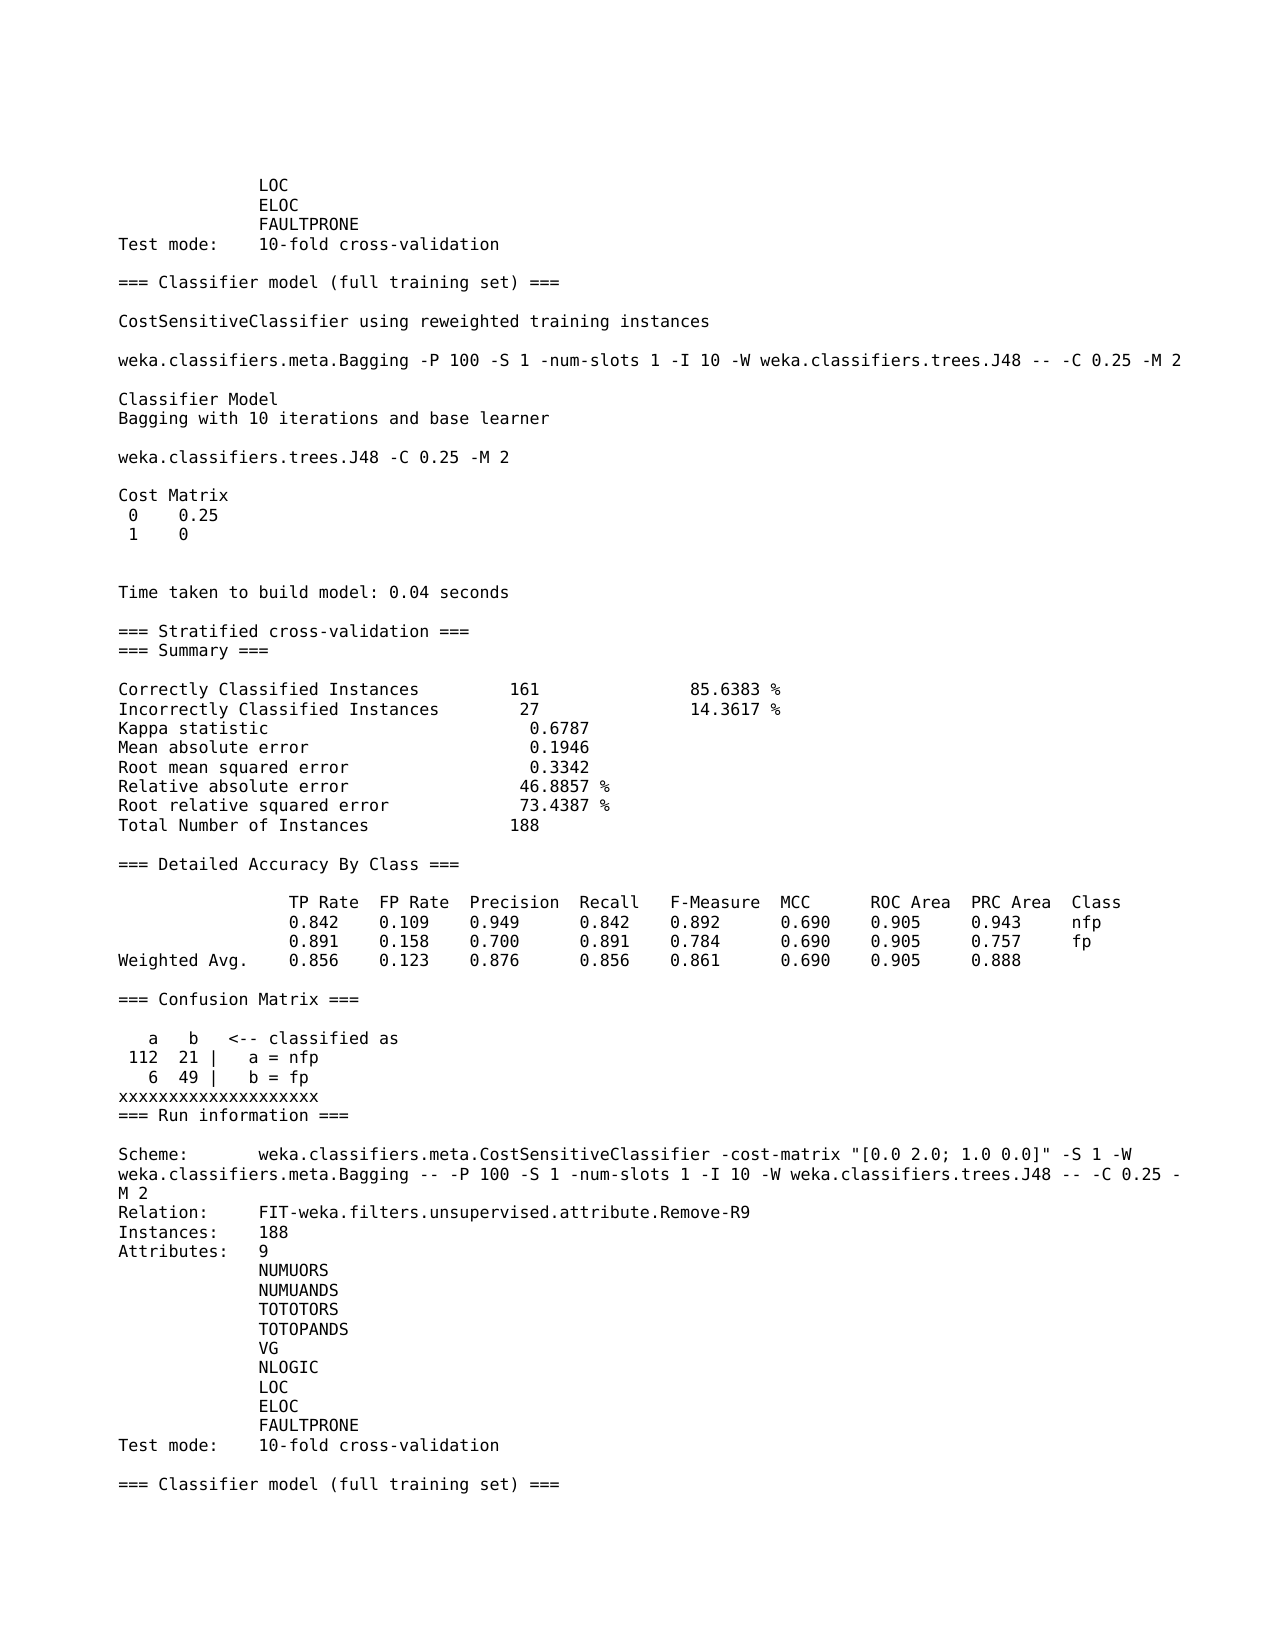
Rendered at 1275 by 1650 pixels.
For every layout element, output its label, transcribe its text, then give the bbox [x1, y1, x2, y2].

text Instances: 188 [118, 1223, 1187, 1242]
text NUMUORS [118, 1261, 1187, 1281]
text TP Rate FP Rate Precision Recall F-Measure MCC ROC Area PRC Area Class [118, 893, 1187, 913]
text Incorrectly Classified Instances 27 14.3617 % [118, 699, 1187, 719]
text Correctly Classified Instances 161 85.6383 % [118, 680, 1187, 699]
text Attributes: 9 [118, 1242, 1187, 1261]
text 0 0.25 [118, 506, 1187, 525]
text === Classifier model (full training set) === [118, 273, 1187, 293]
text === Detailed Accuracy By Class === [118, 854, 1187, 874]
text FAULTPRONE [118, 1416, 1187, 1436]
text 6 49 | b = fp [118, 1068, 1187, 1087]
text Test mode: 10-fold cross-validation [118, 234, 1187, 254]
text a b <-- classified as [118, 1029, 1187, 1048]
text LOC [118, 1378, 1187, 1397]
text 112 21 | a = nfp [118, 1048, 1187, 1068]
text Scheme: weka.classifiers.meta.CostSensitiveClassifier -cost-matrix "[0.0 2.0; 1.0 0.0]" -S 1 -W weka.classifiers.meta.Bagging -- -P 100 -S 1 -num-slots 1 -I 10 -W weka.classifiers.trees.J48 -- -C 0.25 -M 2 [118, 1145, 1187, 1203]
text === Classifier model (full training set) === [118, 1474, 1187, 1494]
text VG [118, 1339, 1187, 1358]
text xxxxxxxxxxxxxxxxxxxx [118, 1087, 1187, 1106]
text === Confusion Matrix === [118, 990, 1187, 1009]
text === Run information === [118, 1106, 1187, 1126]
text Bagging with 10 iterations and base learner [118, 409, 1187, 428]
text weka.classifiers.trees.J48 -C 0.25 -M 2 [118, 448, 1187, 467]
text ELOC [118, 1397, 1187, 1416]
text TOTOPANDS [118, 1319, 1187, 1339]
text NLOGIC [118, 1358, 1187, 1378]
text === Stratified cross-validation === [118, 622, 1187, 641]
text Mean absolute error 0.1946 [118, 738, 1187, 758]
text Cost Matrix [118, 486, 1187, 506]
text LOC [118, 176, 1187, 196]
text Relation: FIT-weka.filters.unsupervised.attribute.Remove-R9 [118, 1203, 1187, 1223]
text Root relative squared error 73.4387 % [118, 796, 1187, 816]
text Total Number of Instances 188 [118, 816, 1187, 835]
text Classifier Model [118, 389, 1187, 409]
text Test mode: 10-fold cross-validation [118, 1436, 1187, 1455]
text Relative absolute error 46.8857 % [118, 777, 1187, 796]
text FAULTPRONE [118, 215, 1187, 234]
text === Summary === [118, 641, 1187, 661]
text Kappa statistic 0.6787 [118, 719, 1187, 738]
text Time taken to build model: 0.04 seconds [118, 583, 1187, 603]
text weka.classifiers.meta.Bagging -P 100 -S 1 -num-slots 1 -I 10 -W weka.classifiers.trees.J48 -- -C 0.25 -M 2 [118, 351, 1187, 370]
text TOTOTORS [118, 1300, 1187, 1319]
text 0.842 0.109 0.949 0.842 0.892 0.690 0.905 0.943 nfp [118, 913, 1187, 932]
text Root mean squared error 0.3342 [118, 758, 1187, 777]
text CostSensitiveClassifier using reweighted training instances [118, 312, 1187, 331]
text 1 0 [118, 525, 1187, 544]
text Weighted Avg. 0.856 0.123 0.876 0.856 0.861 0.690 0.905 0.888 [118, 951, 1187, 971]
text NUMUANDS [118, 1281, 1187, 1300]
text 0.891 0.158 0.700 0.891 0.784 0.690 0.905 0.757 fp [118, 932, 1187, 951]
text ELOC [118, 196, 1187, 215]
